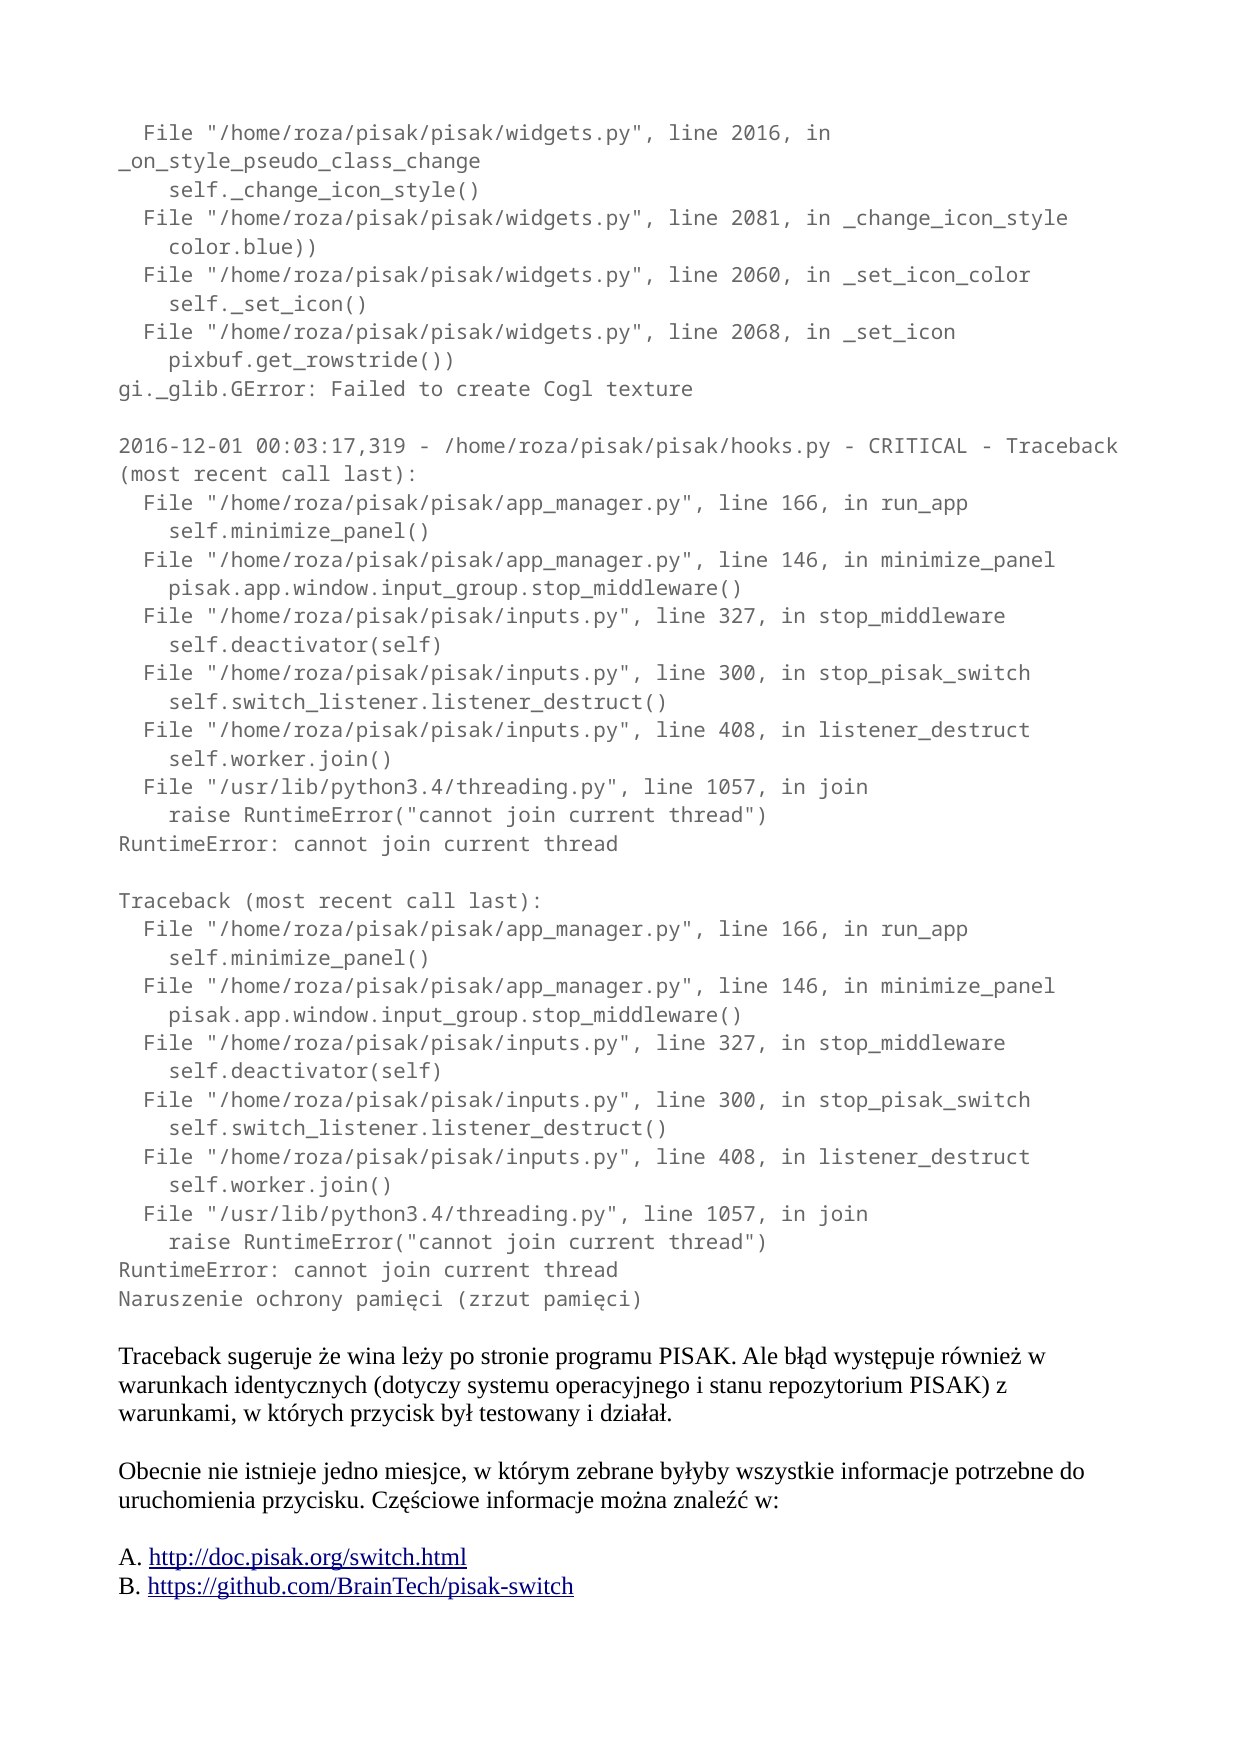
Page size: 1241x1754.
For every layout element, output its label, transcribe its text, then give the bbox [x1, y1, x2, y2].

text pixbuf.get_rowstride()) [118, 346, 1122, 374]
text File "/home/roza/pisak/pisak/widgets.py", line 2060, in _set_icon_color [118, 260, 1122, 289]
text self._change_icon_style() [118, 175, 1122, 203]
text self.switch_listener.listener_destruct() [118, 1113, 1122, 1142]
text self._set_icon() [118, 289, 1122, 317]
text File "/home/roza/pisak/pisak/inputs.py", line 300, in stop_pisak_switch [118, 658, 1122, 687]
text File "/home/roza/pisak/pisak/inputs.py", line 327, in stop_middleware [118, 602, 1122, 630]
text RuntimeError: cannot join current thread [118, 1256, 1122, 1284]
text File "/usr/lib/python3.4/threading.py", line 1057, in join [118, 772, 1122, 801]
text File "/home/roza/pisak/pisak/app_manager.py", line 166, in run_app [118, 914, 1122, 943]
text pisak.app.window.input_group.stop_middleware() [118, 1000, 1122, 1028]
text File "/home/roza/pisak/pisak/app_manager.py", line 146, in minimize_panel [118, 545, 1122, 573]
text Naruszenie ochrony pamięci (zrzut pamięci) [118, 1284, 1122, 1312]
text A. http://doc.pisak.org/switch.html [118, 1542, 1122, 1571]
text Traceback sugeruje że wina leży po stronie programu PISAK. Ale błąd występuje również w warunkach identycznych (dotyczy systemu operacyjnego i stanu repozytorium PISAK) z warunkami, w których przycisk był testowany i działał. [118, 1341, 1122, 1427]
text raise RuntimeError("cannot join current thread") [118, 801, 1122, 829]
text File "/home/roza/pisak/pisak/widgets.py", line 2081, in _change_icon_style [118, 203, 1122, 232]
text RuntimeError: cannot join current thread [118, 829, 1122, 857]
text gi._glib.GError: Failed to create Cogl texture [118, 374, 1122, 402]
text self.worker.join() [118, 1170, 1122, 1199]
text self.deactivator(self) [118, 630, 1122, 658]
text File "/home/roza/pisak/pisak/inputs.py", line 300, in stop_pisak_switch [118, 1085, 1122, 1113]
text color.blue)) [118, 232, 1122, 260]
text File "/home/roza/pisak/pisak/app_manager.py", line 146, in minimize_panel [118, 971, 1122, 1000]
text Traceback (most recent call last): [118, 886, 1122, 914]
text pisak.app.window.input_group.stop_middleware() [118, 573, 1122, 602]
text self.switch_listener.listener_destruct() [118, 687, 1122, 715]
text raise RuntimeError("cannot join current thread") [118, 1227, 1122, 1256]
text File "/usr/lib/python3.4/threading.py", line 1057, in join [118, 1199, 1122, 1227]
text File "/home/roza/pisak/pisak/widgets.py", line 2016, in _on_style_pseudo_class_change [118, 118, 1122, 175]
text B. https://github.com/BrainTech/pisak-switch [118, 1571, 1122, 1600]
text File "/home/roza/pisak/pisak/widgets.py", line 2068, in _set_icon [118, 317, 1122, 346]
text self.minimize_panel() [118, 516, 1122, 545]
text File "/home/roza/pisak/pisak/app_manager.py", line 166, in run_app [118, 488, 1122, 516]
text File "/home/roza/pisak/pisak/inputs.py", line 408, in listener_destruct [118, 1142, 1122, 1170]
text File "/home/roza/pisak/pisak/inputs.py", line 408, in listener_destruct [118, 715, 1122, 744]
text self.minimize_panel() [118, 943, 1122, 971]
text 2016-12-01 00:03:17,319 - /home/roza/pisak/pisak/hooks.py - CRITICAL - Traceback (most recent call last): [118, 431, 1122, 488]
text Obecnie nie istnieje jedno miesjce, w którym zebrane byłyby wszystkie informacje potrzebne do uruchomienia przycisku. Częściowe informacje można znaleźć w: [118, 1456, 1122, 1513]
text self.worker.join() [118, 744, 1122, 772]
text File "/home/roza/pisak/pisak/inputs.py", line 327, in stop_middleware [118, 1028, 1122, 1057]
text self.deactivator(self) [118, 1057, 1122, 1085]
